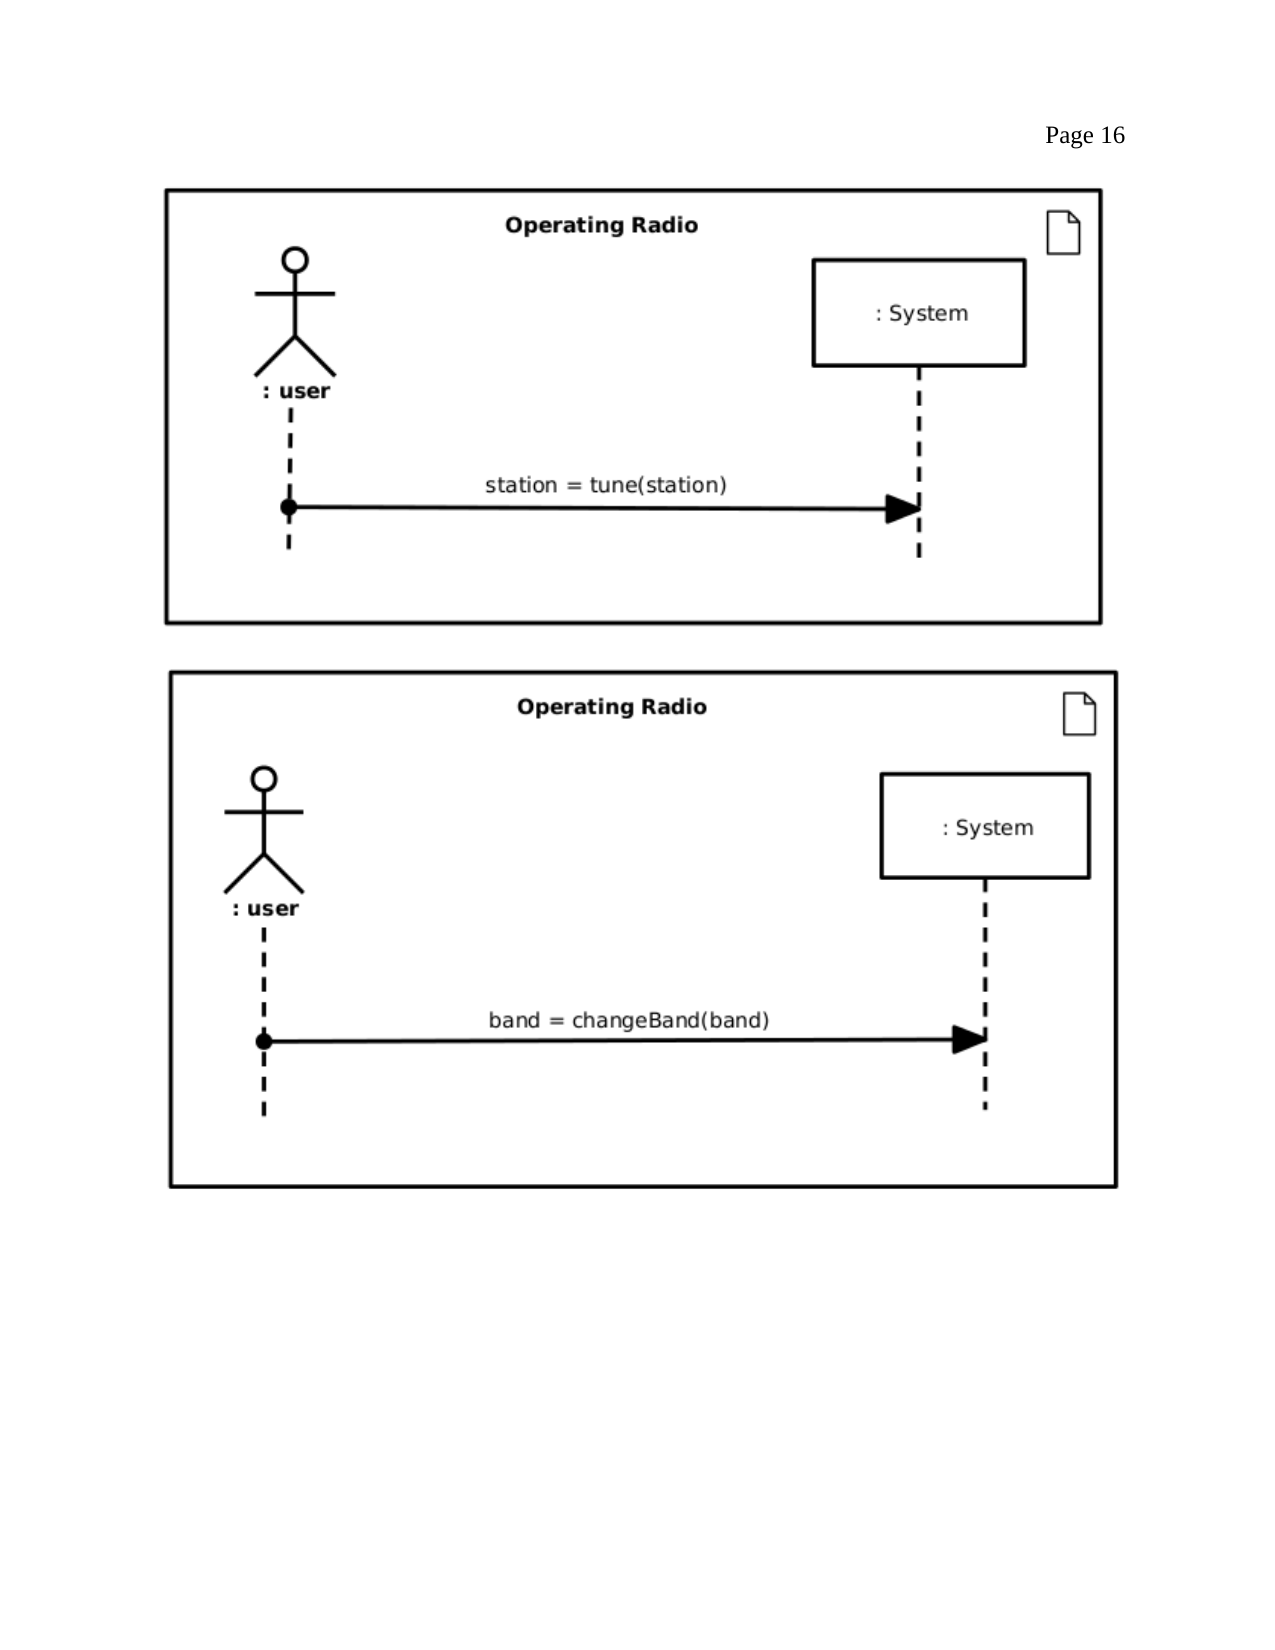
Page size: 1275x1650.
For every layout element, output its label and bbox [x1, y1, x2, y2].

picture [150, 665, 1125, 1195]
picture [150, 178, 1125, 637]
